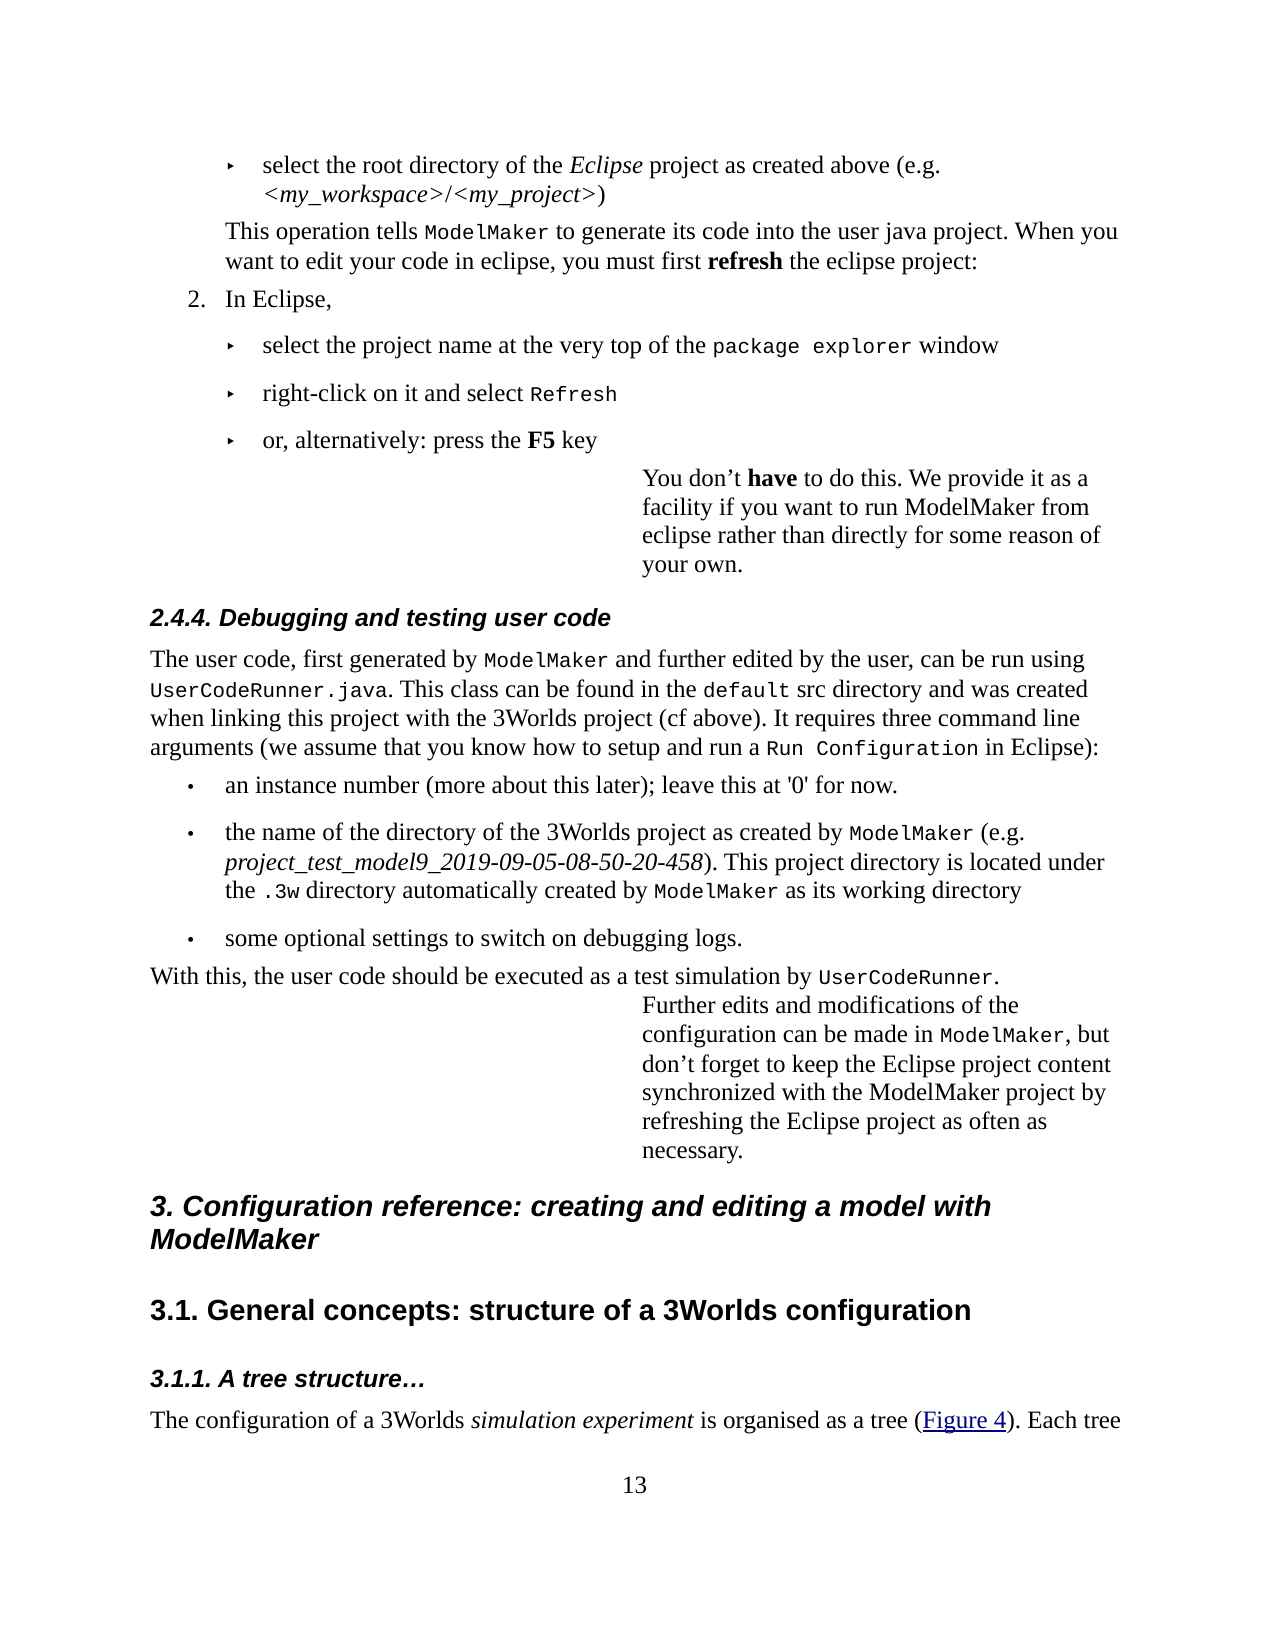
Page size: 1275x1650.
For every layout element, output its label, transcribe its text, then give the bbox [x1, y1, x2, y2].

list an instance number (more about this later); leave this at '0' for now. [187, 771, 1125, 799]
subtitle 3. Configuration reference: creating and editing a model with ModelMaker [150, 1189, 1125, 1256]
list select the project name at the very top of the package explorer window [225, 330, 1125, 360]
subtitle 3.1.1. A tree structure…​ [150, 1364, 1125, 1393]
list or, alternatively: press the F5 key [225, 425, 1125, 454]
text The user code, first generated by ModelMaker and further edited by the user, can be run using UserCodeRunner.java. This class can be found in the default src directory and was created when linking this project with the 3Worlds project (cf above). It requires three command line arguments (we assume that you know how to setup and run a Run Configuration in Eclipse): [150, 644, 1125, 762]
list right-click on it and select Refresh [225, 378, 1125, 407]
list This operation tells ModelMaker to generate its code into the user java project. When you want to edit your code in eclipse, you must first refresh the eclipse project: [187, 216, 1125, 275]
text With this, the user code should be executed as a test simulation by UserCodeRunner. [150, 961, 1125, 990]
table_header [150, 990, 637, 1164]
list In Eclipse, [187, 284, 1125, 312]
text The configuration of a 3Worlds simulation experiment is organised as a tree (Figure 4). Each tree [150, 1405, 1125, 1434]
table_header Further edits and modifications of the configuration can be made in ModelMaker, but don’t forget to keep the Eclipse project content synchronized with the ModelMaker project by refreshing the Eclipse project as often as necessary. [638, 990, 1125, 1164]
list the name of the directory of the 3Worlds project as created by ModelMaker (e.g. project_test_model9_2019-09-05-08-50-20-458). This project directory is located under the .3w directory automatically created by ModelMaker as its working directory [187, 817, 1125, 905]
table_header You don’t have to do this. We provide it as a facility if you want to run ModelMaker from eclipse rather than directly for some reason of your own. [638, 463, 1125, 578]
list some optional settings to switch on debugging logs. [187, 923, 1125, 952]
list select the root directory of the Eclipse project as created above (e.g. <my_workspace>/<my_project>) [225, 150, 1125, 207]
table_header [150, 463, 637, 578]
subtitle 2.4.4. Debugging and testing user code [150, 603, 1125, 632]
subtitle 3.1. General concepts: structure of a 3Worlds configuration [150, 1293, 1125, 1327]
